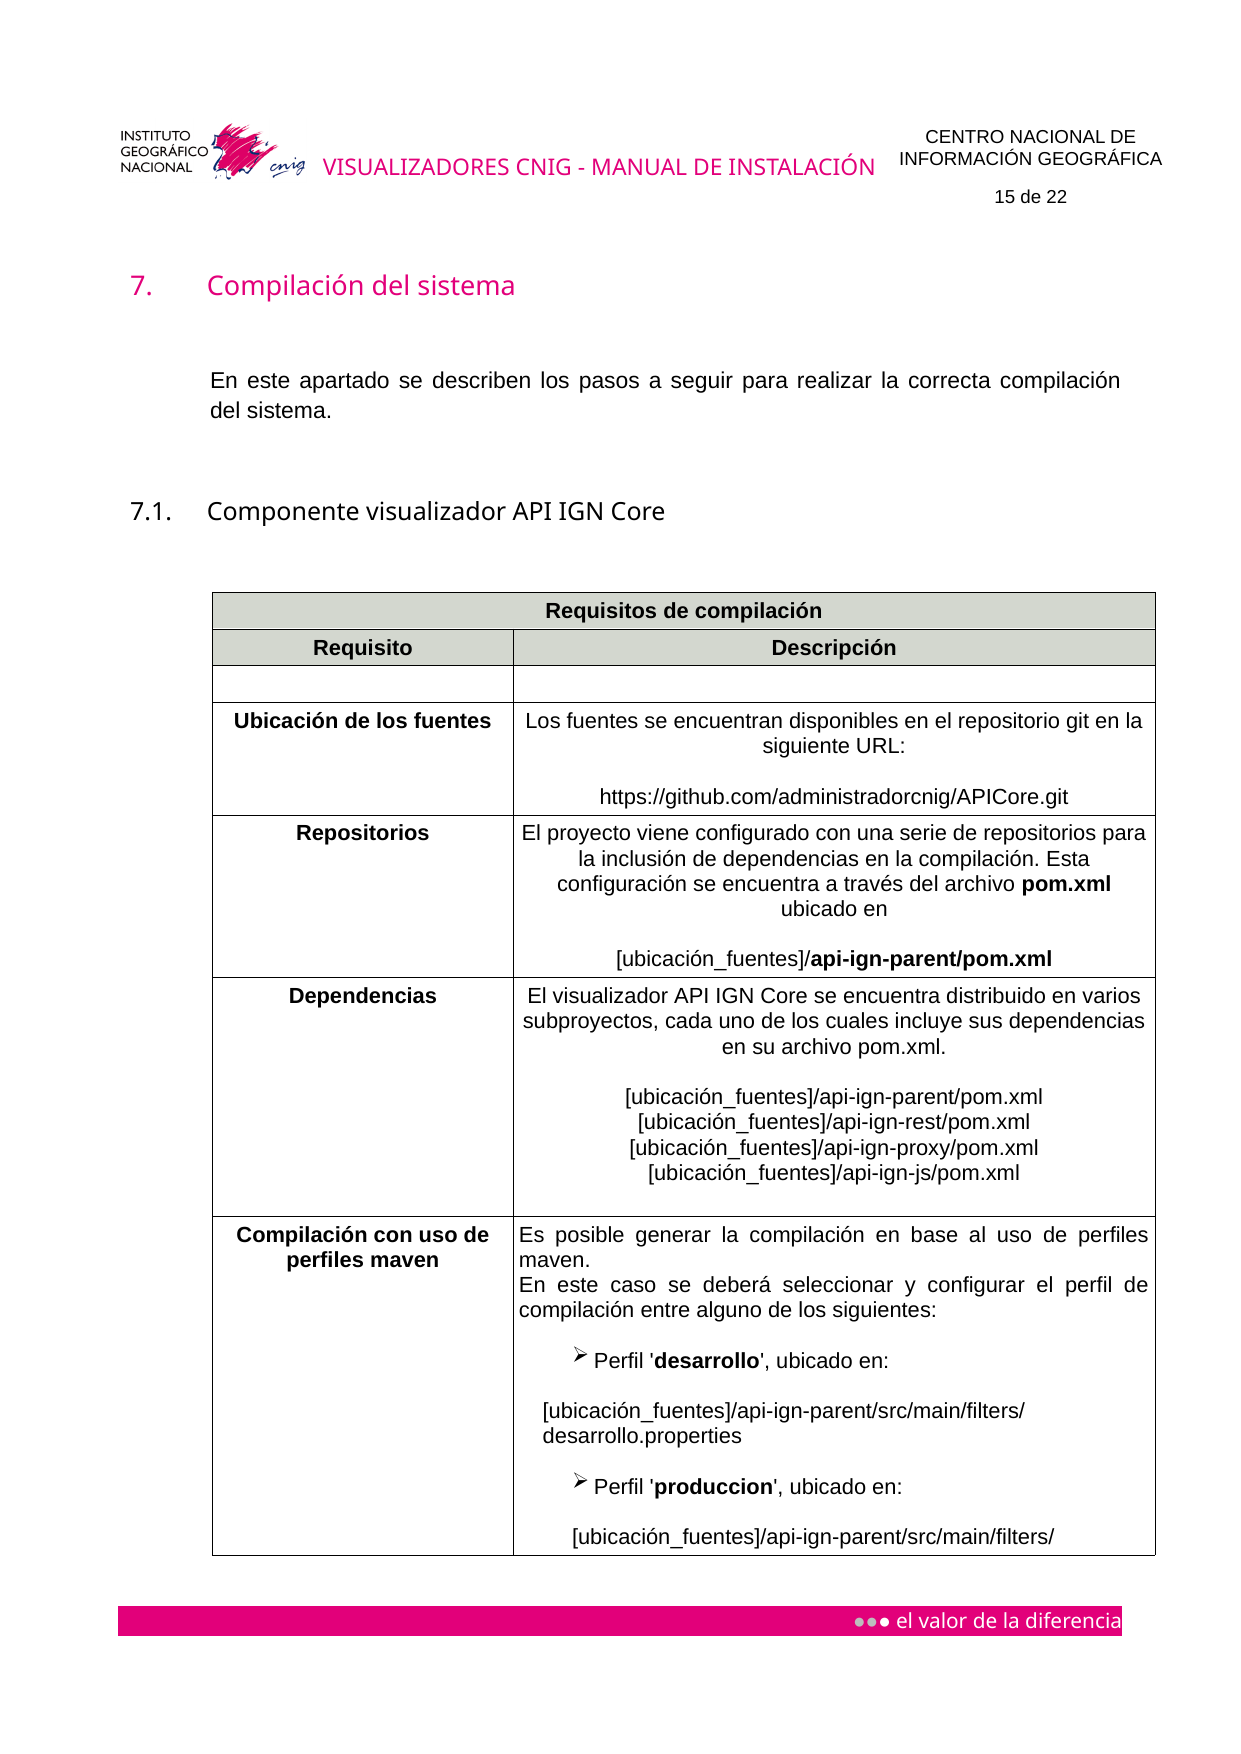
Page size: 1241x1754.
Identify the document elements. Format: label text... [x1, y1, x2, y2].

picture [118, 118, 307, 183]
table_cell [514, 666, 1155, 702]
table_cell Es posible generar la compilación en base al uso de perfiles maven. En este caso se deberá seleccionar y configurar el perfil de compilación entre alguno de los siguientes: Perfil 'desarrollo', ubicado en: [ubicación_fuentes]/api-ign-parent/src/main/filters/desarrollo.properties Perfil 'produccion', ubicado en: [ubicación_fuentes]/api-ign-parent/src/main/filters/ [514, 1217, 1155, 1555]
table_cell [213, 666, 513, 702]
subtitle Componente visualizador API IGN Core [130, 493, 1122, 527]
table_header Requisitos de compilación [213, 593, 1155, 628]
table_cell Repositorios [213, 816, 513, 977]
table_cell Descripción [514, 630, 1155, 665]
table_cell El visualizador API IGN Core se encuentra distribuido en varios subproyectos, cada uno de los cuales incluye sus dependencias en su archivo pom.xml. [ubicación_fuentes]/api-ign-parent/pom.xml [ubicación_fuentes]/api-ign-rest/pom.xml [ubicación_fuentes]/api-ign-proxy/pom.xml [ubicación_fuentes]/api-ign-js/pom.xml [514, 978, 1155, 1216]
table_cell Los fuentes se encuentran disponibles en el repositorio git en la siguiente URL: https://github.com/administradorcnig/APICore.git [514, 703, 1155, 814]
subtitle Compilación del sistema [130, 266, 1122, 303]
table_cell Dependencias [213, 978, 513, 1216]
text En este apartado se describen los pasos a seguir para realizar la correcta compilación del sistema. [210, 367, 1122, 424]
table_cell Ubicación de los fuentes [213, 703, 513, 814]
table_cell Compilación con uso de perfiles maven [213, 1217, 513, 1555]
table_cell El proyecto viene configurado con una serie de repositorios para la inclusión de dependencias en la compilación. Esta configuración se encuentra a través del archivo pom.xml ubicado en [ubicación_fuentes]/api-ign-parent/pom.xml [514, 816, 1155, 977]
table_cell Requisito [213, 630, 513, 665]
